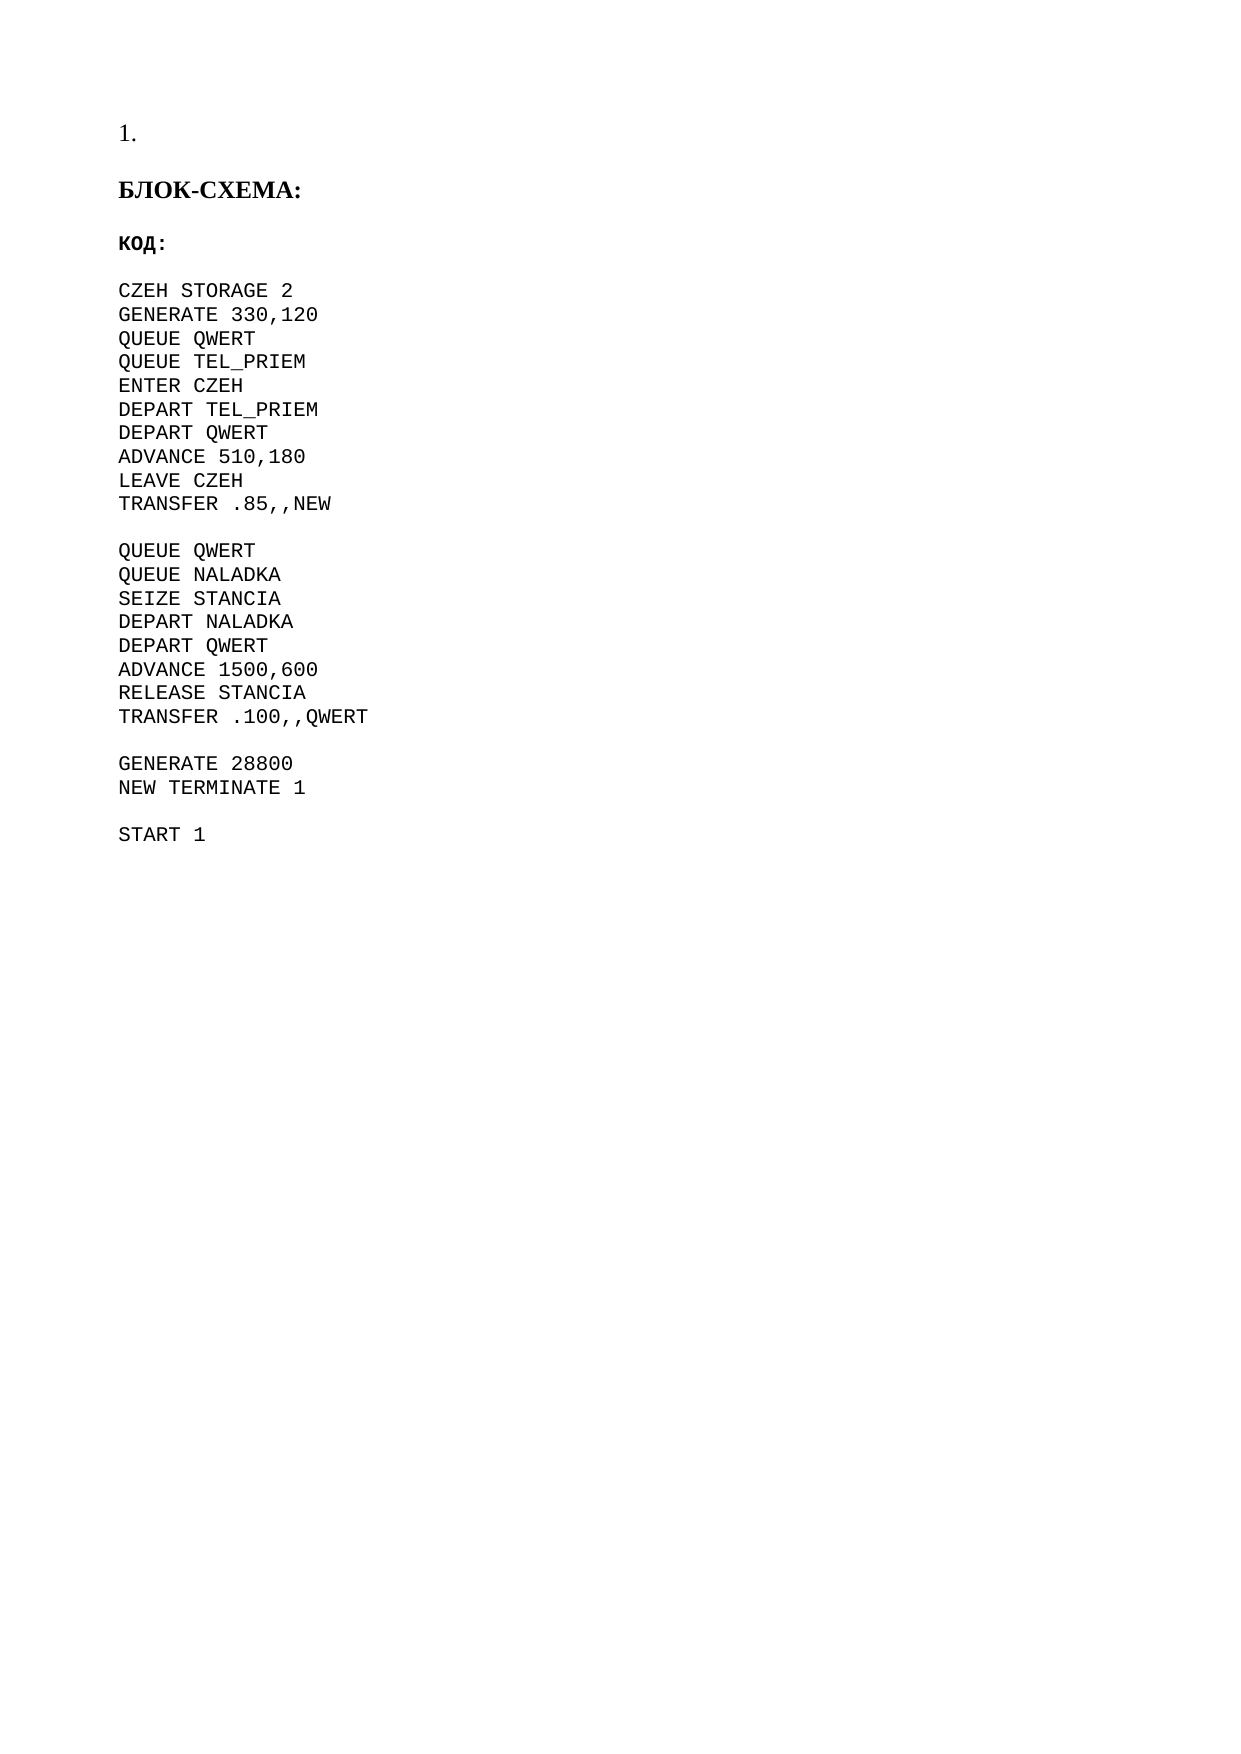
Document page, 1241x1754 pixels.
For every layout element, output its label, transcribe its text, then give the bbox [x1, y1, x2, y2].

text LEAVE CZEH [118, 469, 1122, 493]
text QUEUE TEL_PRIEM [118, 351, 1122, 375]
text TRANSFER .100,,QWERT [118, 706, 1122, 730]
text TRANSFER .85,,NEW [118, 493, 1122, 517]
text SEIZE STANCIA [118, 588, 1122, 611]
text ADVANCE 1500,600 [118, 659, 1122, 682]
text GENERATE 28800 [118, 753, 1122, 777]
text КОД: [118, 233, 1122, 257]
text DEPART QWERT [118, 422, 1122, 446]
text DEPART QWERT [118, 635, 1122, 659]
text БЛОК-СХЕМА: [118, 176, 1122, 204]
text START 1 [118, 824, 1122, 848]
text QUEUE QWERT [118, 541, 1122, 564]
text 1. [118, 118, 1122, 147]
text GENERATE 330,120 [118, 304, 1122, 328]
text CZEH STORAGE 2 [118, 280, 1122, 304]
text ENTER CZEH [118, 375, 1122, 399]
text QUEUE QWERT [118, 328, 1122, 351]
text RELEASE STANCIA [118, 682, 1122, 706]
text DEPART NALADKA [118, 611, 1122, 635]
text NEW TERMINATE 1 [118, 777, 1122, 801]
text QUEUE NALADKA [118, 564, 1122, 588]
text DEPART TEL_PRIEM [118, 399, 1122, 422]
text ADVANCE 510,180 [118, 446, 1122, 469]
